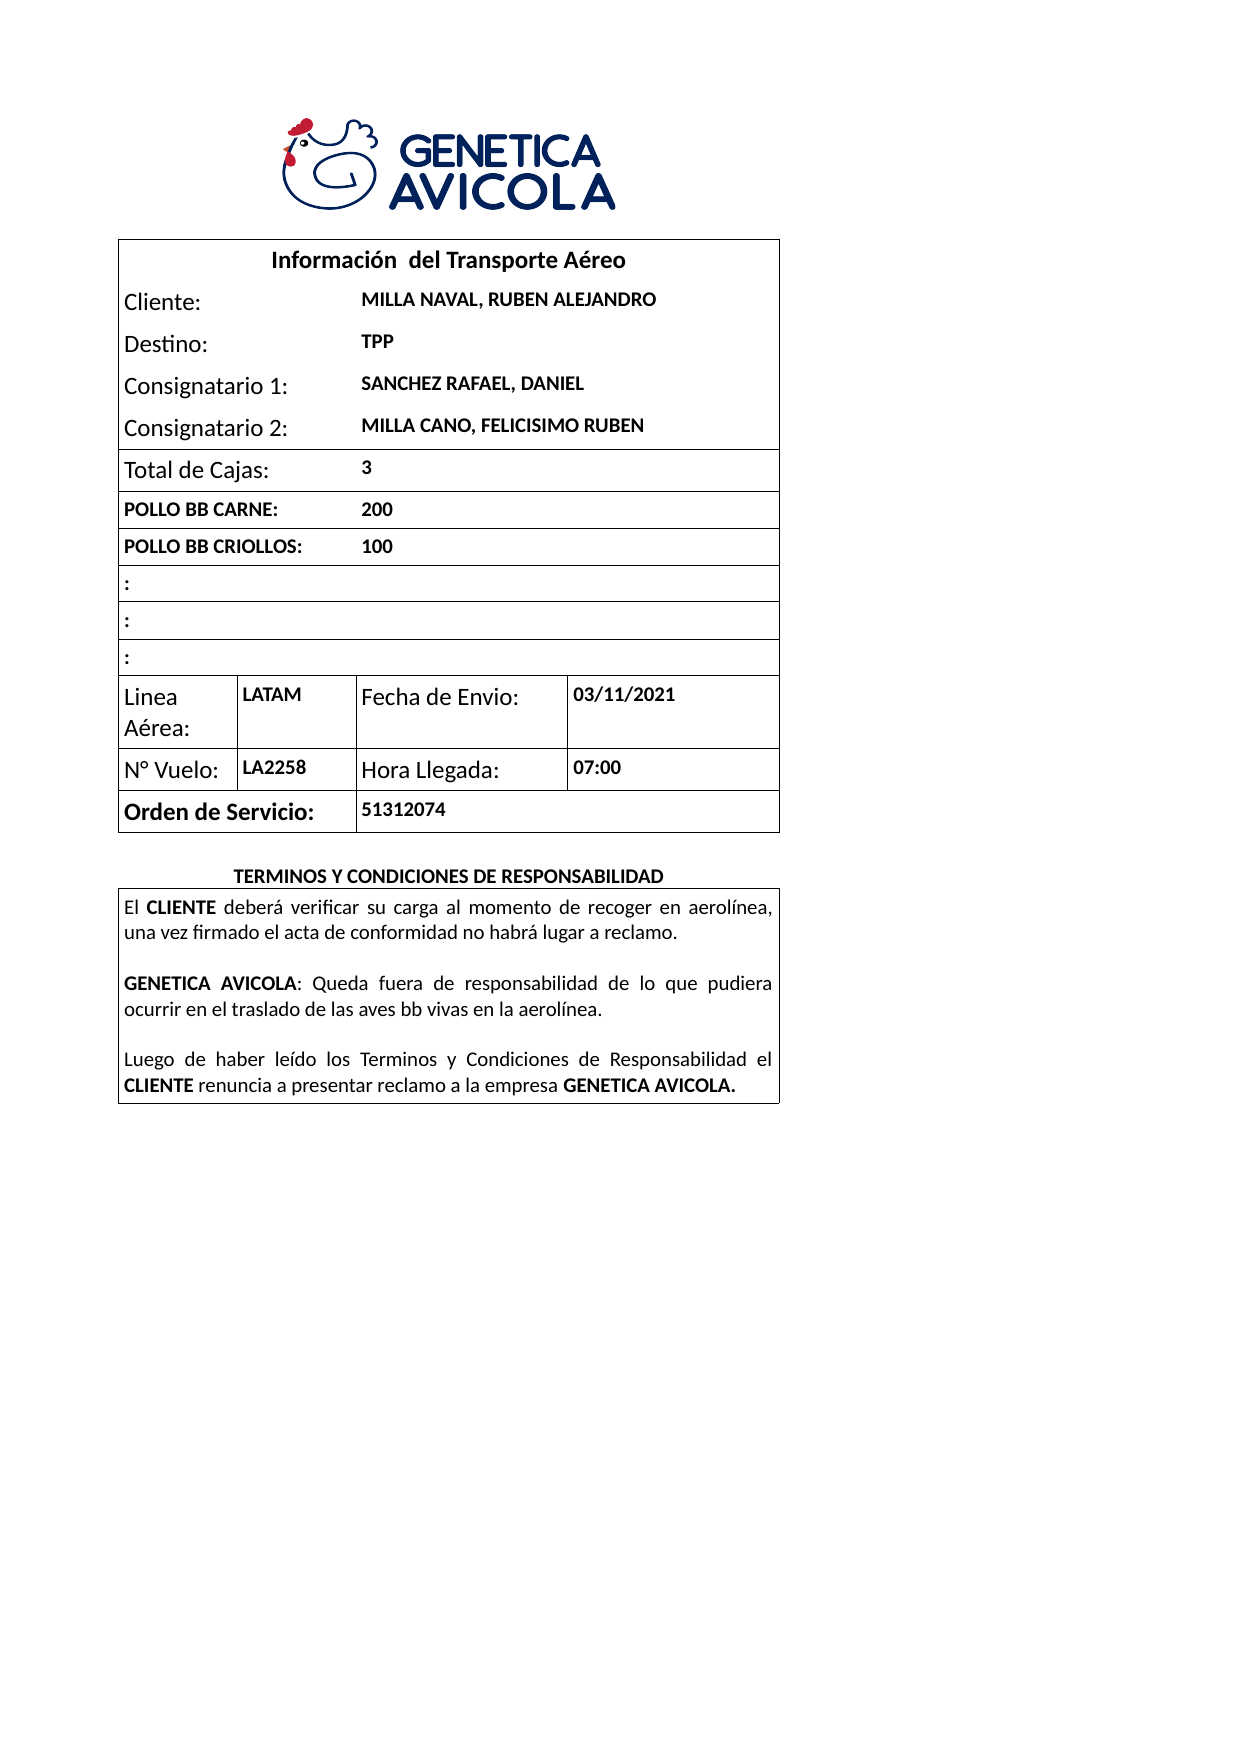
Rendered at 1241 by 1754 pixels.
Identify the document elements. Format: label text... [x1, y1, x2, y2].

table_cell Hora Llegada: [357, 749, 567, 790]
table_cell El CLIENTE deberá verificar su carga al momento de recoger en aerolínea, una vez firmado el acta de conformidad no habrá lugar a reclamo. GENETICA AVICOLA: Queda fuera de responsabilidad de lo que pudiera ocurrir en el traslado de las aves bb vivas en la aerolínea. Luego de haber leído los Terminos y Condiciones de Responsabilidad el CLIENTE renuncia a presentar reclamo a la empresa GENETICA AVICOLA. [119, 889, 779, 1103]
table_cell Fecha de Envio: [357, 676, 567, 748]
table_cell 07:00 [568, 749, 779, 790]
table_cell Total de Cajas: [119, 450, 356, 491]
table_cell LA2258 [238, 749, 356, 790]
table_cell 03/11/2021 [568, 676, 779, 748]
table_cell Consignatario 2: [119, 406, 356, 448]
table_cell N° Vuelo: [119, 749, 237, 790]
table_cell [356, 640, 779, 675]
table_cell Consignatario 1: [119, 365, 356, 406]
table_cell POLLO BB CARNE: [119, 492, 356, 527]
table_cell [356, 602, 779, 638]
table_cell MILLA CANO, FELICISIMO RUBEN [356, 406, 779, 448]
table_cell : [119, 566, 356, 601]
table_cell POLLO BB CRIOLLOS: [119, 529, 356, 564]
table_cell : [119, 640, 356, 675]
table_cell 3 [356, 450, 779, 491]
table_cell TERMINOS Y CONDICIONES DE RESPONSABILIDAD [118, 833, 779, 888]
table_cell 51312074 [357, 791, 779, 832]
table_cell Orden de Servicio: [119, 791, 356, 832]
table_cell Linea Aérea: [119, 676, 237, 748]
table_header Información del Transporte Aéreo [119, 240, 779, 281]
table_cell TPP [356, 323, 779, 364]
table_cell LATAM [238, 676, 356, 748]
table_cell : [119, 602, 356, 638]
picture [282, 118, 616, 210]
table_cell 200 [356, 492, 779, 527]
table_cell Cliente: [119, 281, 356, 322]
table_cell 100 [356, 529, 779, 564]
table_cell MILLA NAVAL, RUBEN ALEJANDRO [356, 281, 779, 322]
table_cell Destino: [119, 323, 356, 364]
table_cell [356, 566, 779, 601]
table_cell SANCHEZ RAFAEL, DANIEL [356, 365, 779, 406]
